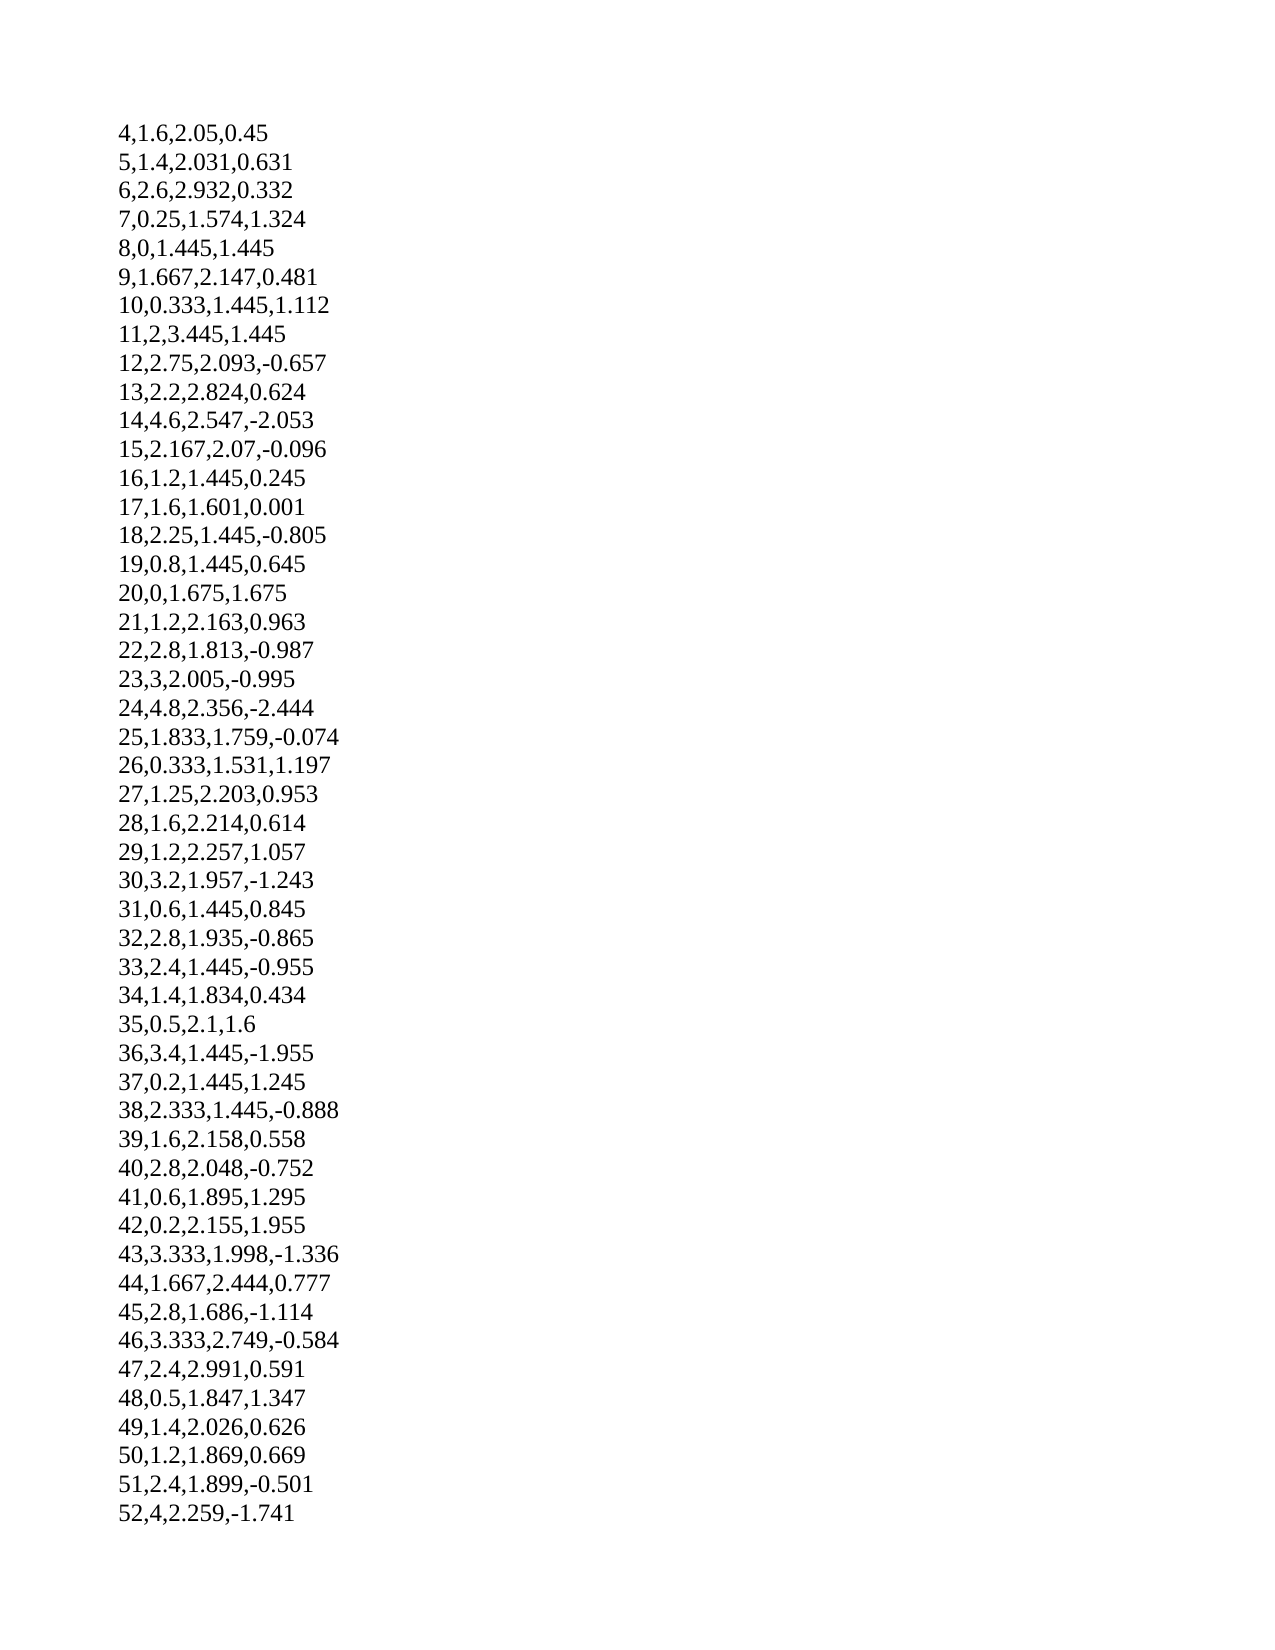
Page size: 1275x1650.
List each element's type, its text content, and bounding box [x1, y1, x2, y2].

text 25,1.833,1.759,-0.074 [118, 722, 1157, 751]
text 14,4.6,2.547,-2.053 [118, 406, 1157, 434]
text 17,1.6,1.601,0.001 [118, 492, 1157, 521]
text 52,4,2.259,-1.741 [118, 1498, 1157, 1527]
text 9,1.667,2.147,0.481 [118, 262, 1157, 291]
text 47,2.4,2.991,0.591 [118, 1354, 1157, 1383]
text 21,1.2,2.163,0.963 [118, 607, 1157, 636]
text 31,0.6,1.445,0.845 [118, 894, 1157, 923]
text 10,0.333,1.445,1.112 [118, 291, 1157, 319]
text 40,2.8,2.048,-0.752 [118, 1153, 1157, 1182]
text 8,0,1.445,1.445 [118, 233, 1157, 262]
text 44,1.667,2.444,0.777 [118, 1268, 1157, 1297]
text 45,2.8,1.686,-1.114 [118, 1297, 1157, 1326]
text 39,1.6,2.158,0.558 [118, 1124, 1157, 1153]
text 41,0.6,1.895,1.295 [118, 1182, 1157, 1211]
text 38,2.333,1.445,-0.888 [118, 1096, 1157, 1124]
text 26,0.333,1.531,1.197 [118, 751, 1157, 779]
text 15,2.167,2.07,-0.096 [118, 434, 1157, 463]
text 32,2.8,1.935,-0.865 [118, 923, 1157, 952]
text 42,0.2,2.155,1.955 [118, 1211, 1157, 1239]
text 33,2.4,1.445,-0.955 [118, 952, 1157, 981]
text 5,1.4,2.031,0.631 [118, 147, 1157, 176]
text 35,0.5,2.1,1.6 [118, 1009, 1157, 1038]
text 6,2.6,2.932,0.332 [118, 176, 1157, 204]
text 29,1.2,2.257,1.057 [118, 837, 1157, 866]
text 46,3.333,2.749,-0.584 [118, 1326, 1157, 1354]
text 4,1.6,2.05,0.45 [118, 118, 1157, 147]
text 18,2.25,1.445,-0.805 [118, 521, 1157, 549]
text 30,3.2,1.957,-1.243 [118, 866, 1157, 894]
text 48,0.5,1.847,1.347 [118, 1383, 1157, 1412]
text 49,1.4,2.026,0.626 [118, 1412, 1157, 1441]
text 23,3,2.005,-0.995 [118, 664, 1157, 693]
text 13,2.2,2.824,0.624 [118, 377, 1157, 406]
text 27,1.25,2.203,0.953 [118, 779, 1157, 808]
text 12,2.75,2.093,-0.657 [118, 348, 1157, 377]
text 20,0,1.675,1.675 [118, 578, 1157, 607]
text 19,0.8,1.445,0.645 [118, 549, 1157, 578]
text 24,4.8,2.356,-2.444 [118, 693, 1157, 722]
text 22,2.8,1.813,-0.987 [118, 636, 1157, 664]
text 28,1.6,2.214,0.614 [118, 808, 1157, 837]
text 11,2,3.445,1.445 [118, 319, 1157, 348]
text 37,0.2,1.445,1.245 [118, 1067, 1157, 1096]
text 43,3.333,1.998,-1.336 [118, 1239, 1157, 1268]
text 50,1.2,1.869,0.669 [118, 1441, 1157, 1469]
text 51,2.4,1.899,-0.501 [118, 1469, 1157, 1498]
text 16,1.2,1.445,0.245 [118, 463, 1157, 492]
text 34,1.4,1.834,0.434 [118, 981, 1157, 1009]
text 7,0.25,1.574,1.324 [118, 204, 1157, 233]
text 36,3.4,1.445,-1.955 [118, 1038, 1157, 1067]
